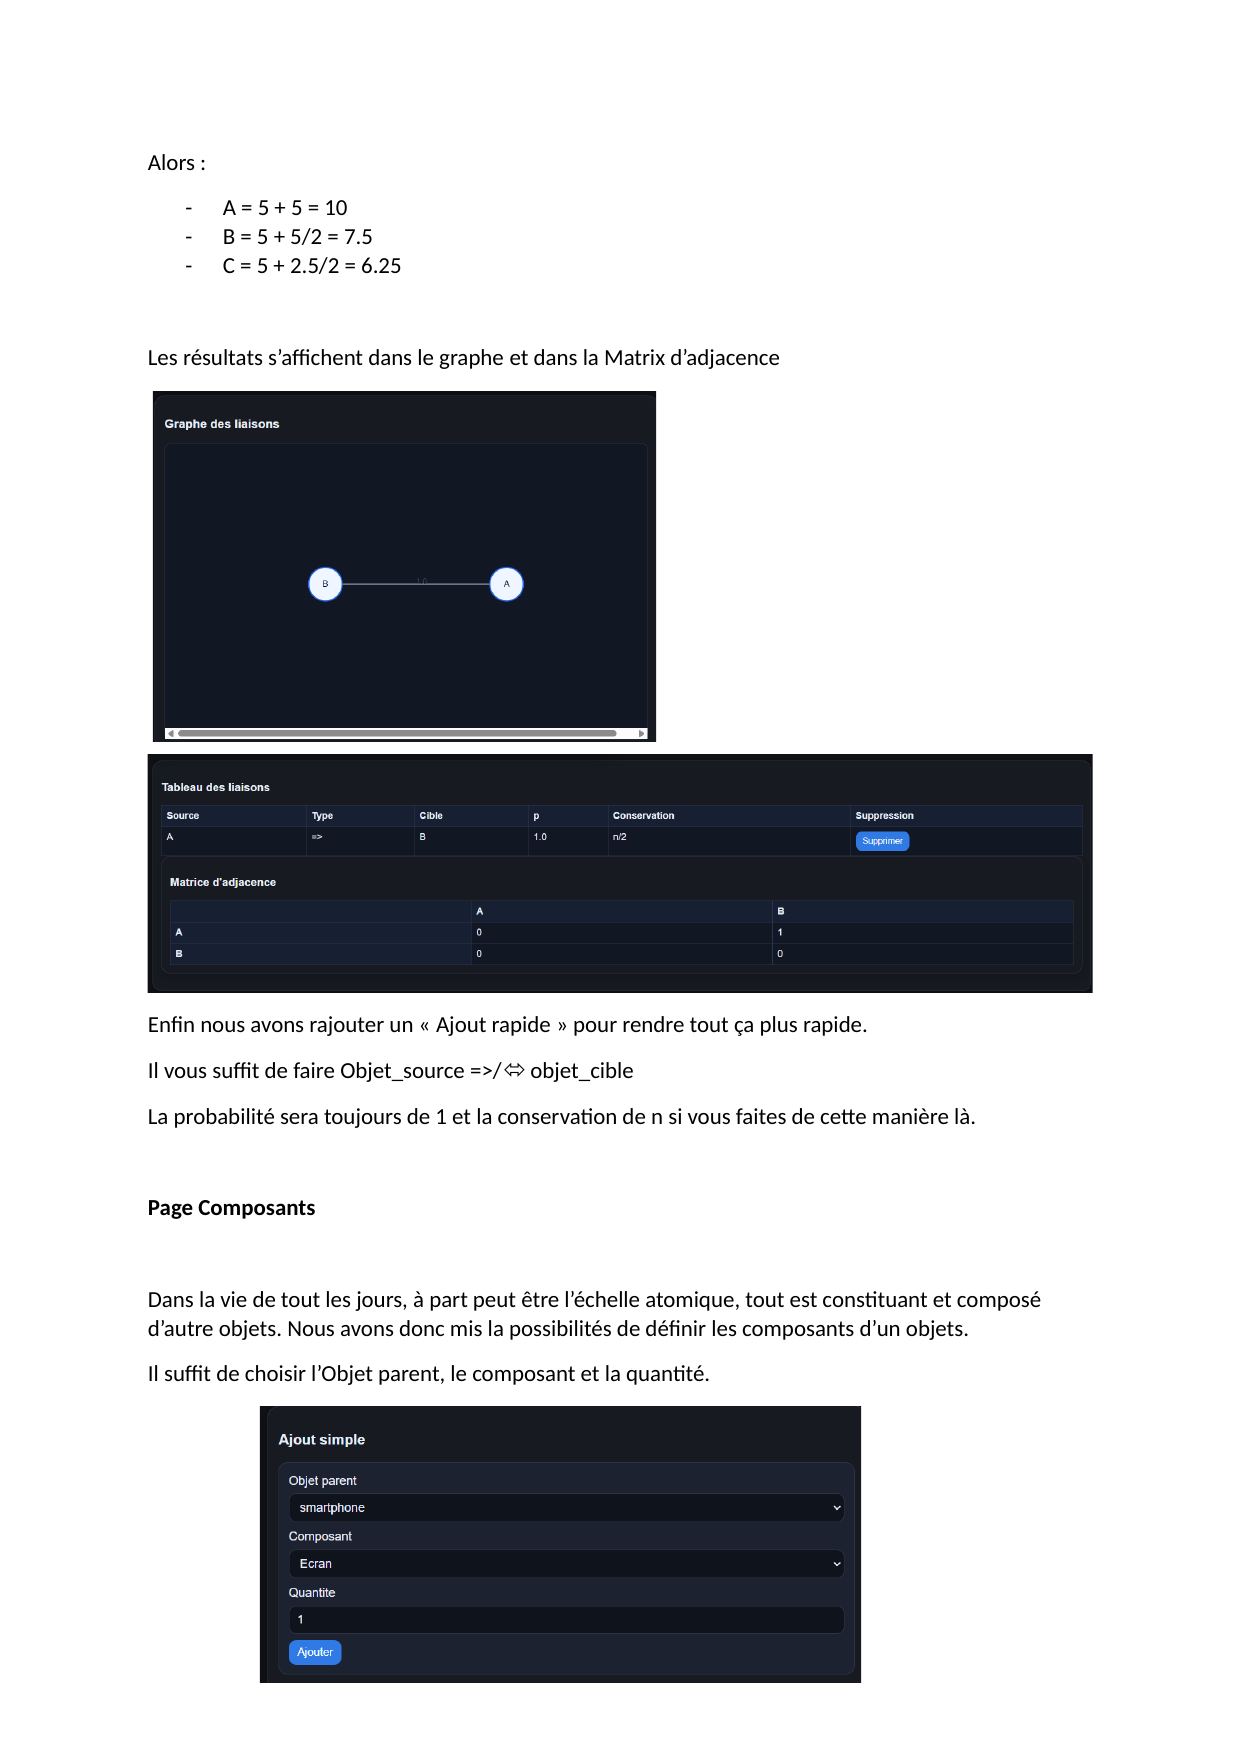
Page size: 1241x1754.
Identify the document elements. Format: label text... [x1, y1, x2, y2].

text Alors : [148, 148, 1093, 176]
list B = 5 + 5/2 = 7.5 [185, 222, 1093, 250]
text Les résultats s’affichent dans le graphe et dans la Matrix d’adjacence [148, 343, 1093, 371]
text Enfin nous avons rajouter un « Ajout rapide » pour rendre tout ça plus rapide. [148, 1010, 1093, 1038]
text La probabilité sera toujours de 1 et la conservation de n si vous faites de cette manière là. [148, 1102, 1093, 1130]
text Page Composants [148, 1193, 1093, 1221]
text Dans la vie de tout les jours, à part peut être l’échelle atomique, tout est constituant et composé d’autre objets. Nous avons donc mis la possibilités de définir les composants d’un objets. [148, 1285, 1093, 1342]
text Il suffit de choisir l’Objet parent, le composant et la quantité. [148, 1359, 1093, 1388]
text Il vous suffit de faire Objet_source =>/ objet_cible [148, 1056, 1093, 1084]
list C = 5 + 2.5/2 = 6.25 [185, 251, 1093, 279]
list A = 5 + 5 = 10 [185, 193, 1093, 221]
